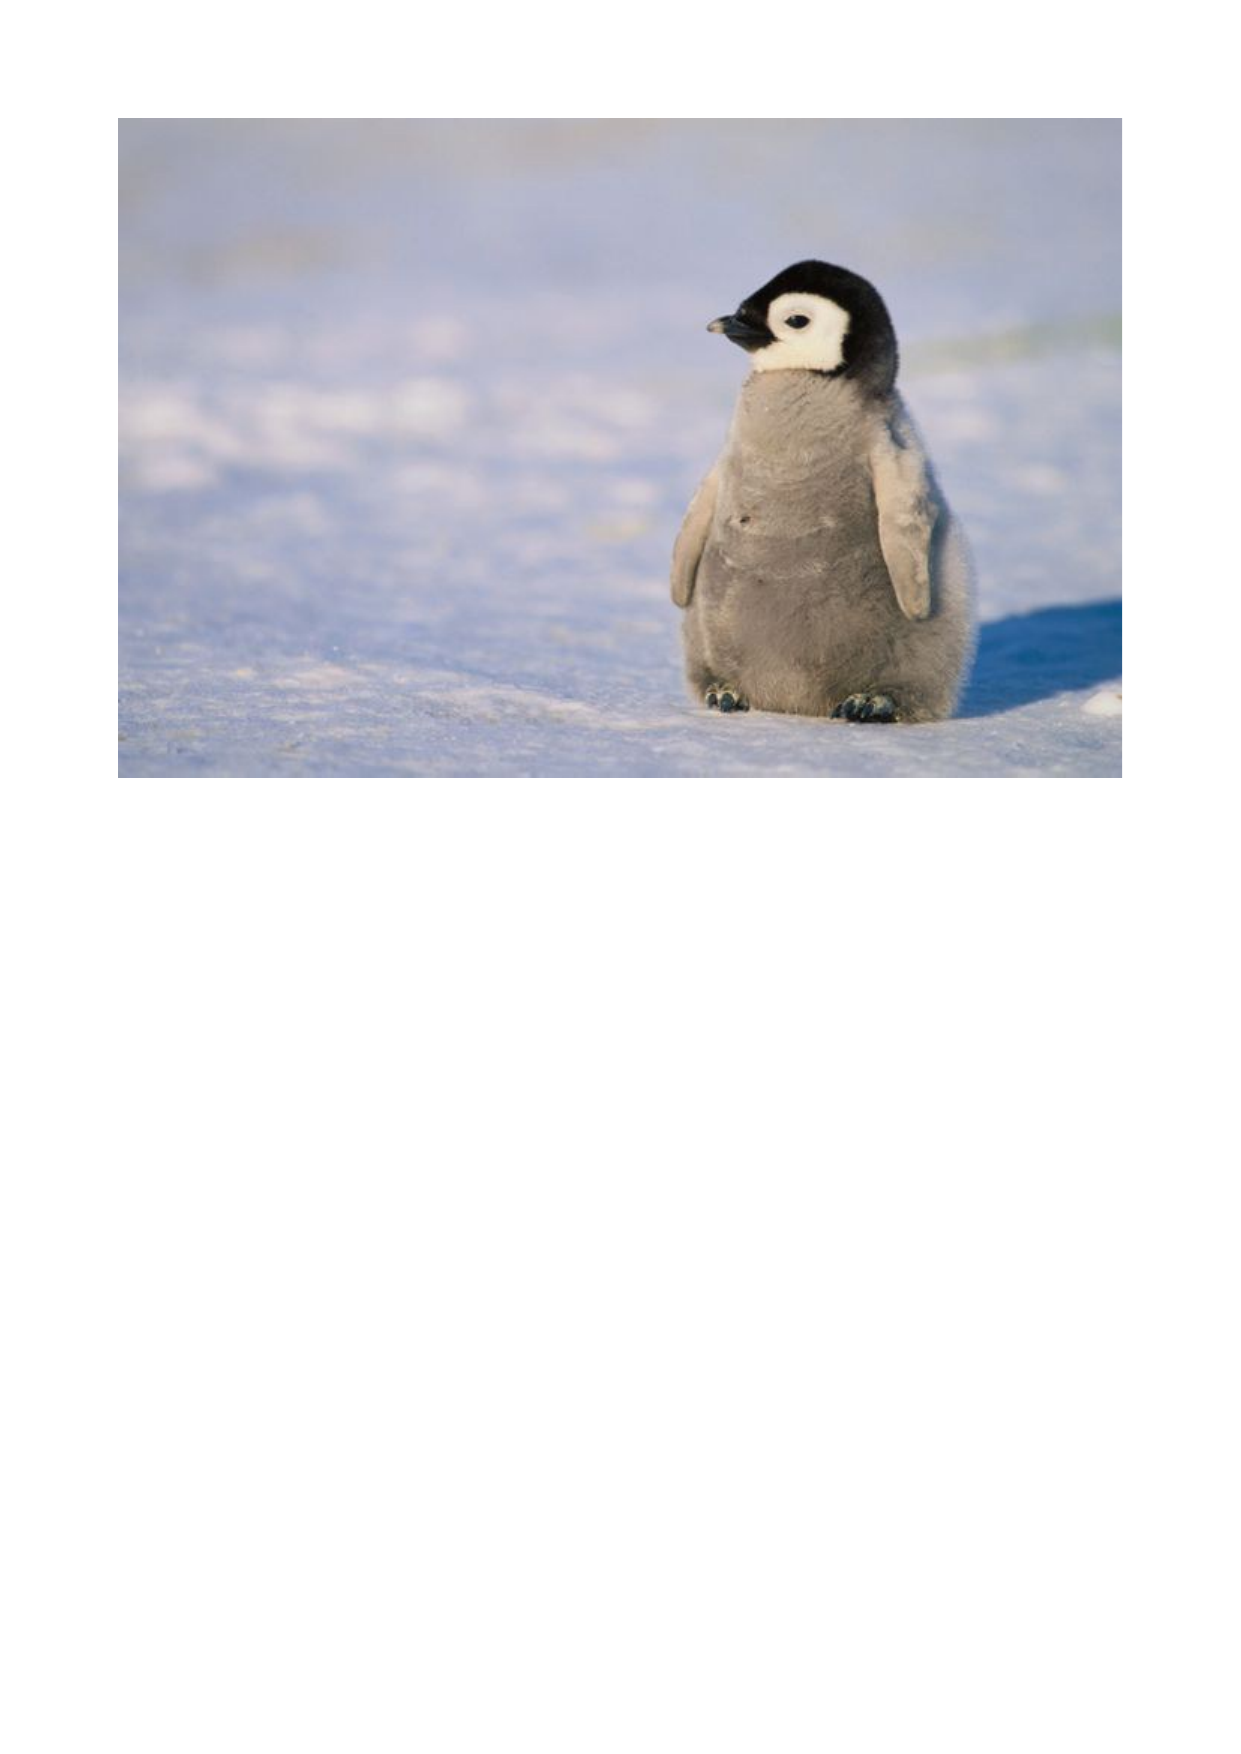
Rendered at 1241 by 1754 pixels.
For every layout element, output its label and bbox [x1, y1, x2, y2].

picture [118, 118, 1123, 778]
